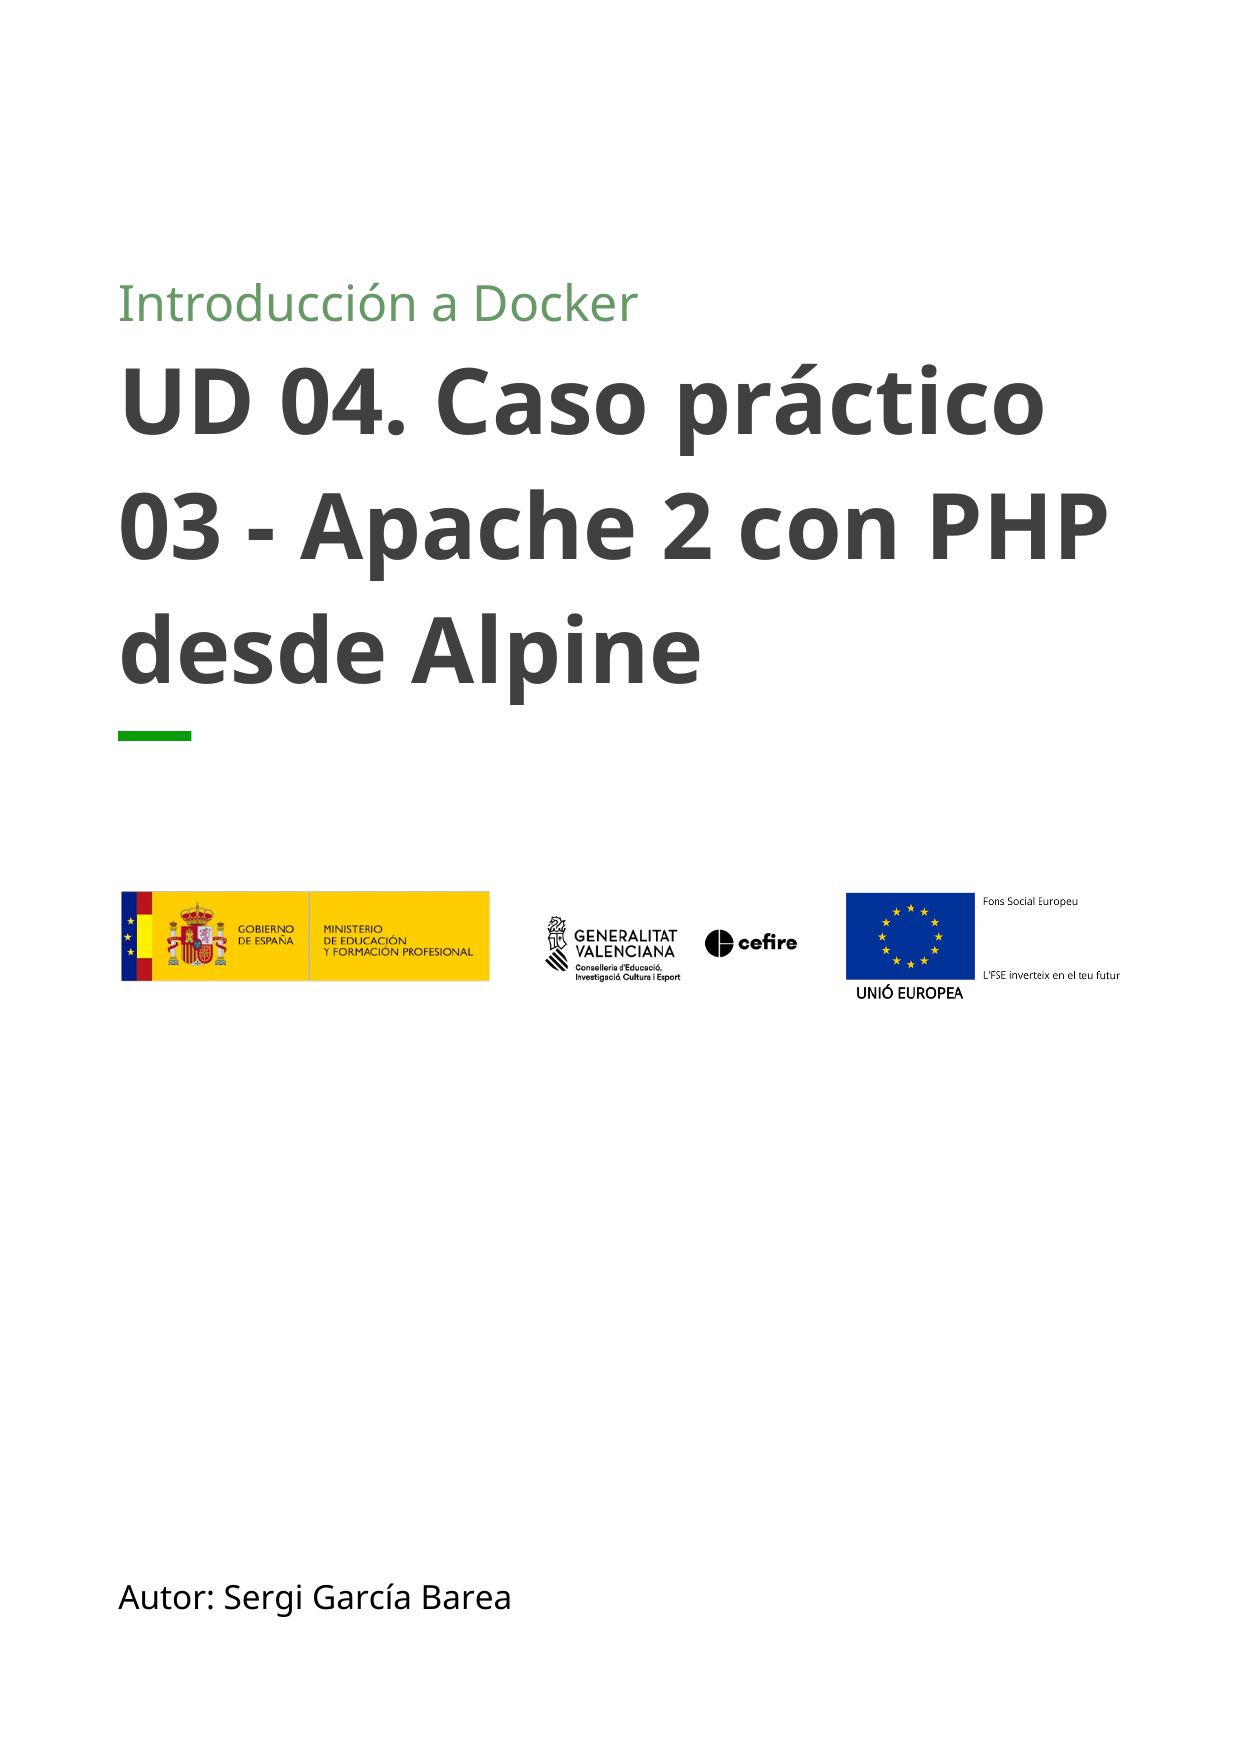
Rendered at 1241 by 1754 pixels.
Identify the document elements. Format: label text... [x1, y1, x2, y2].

picture [118, 731, 192, 741]
title Introducción a Docker UD 04. Caso práctico 03 - Apache 2 con PHP desde Alpine [118, 268, 1122, 711]
picture [118, 885, 1123, 1005]
text Autor: Sergi García Barea [118, 1574, 1122, 1619]
